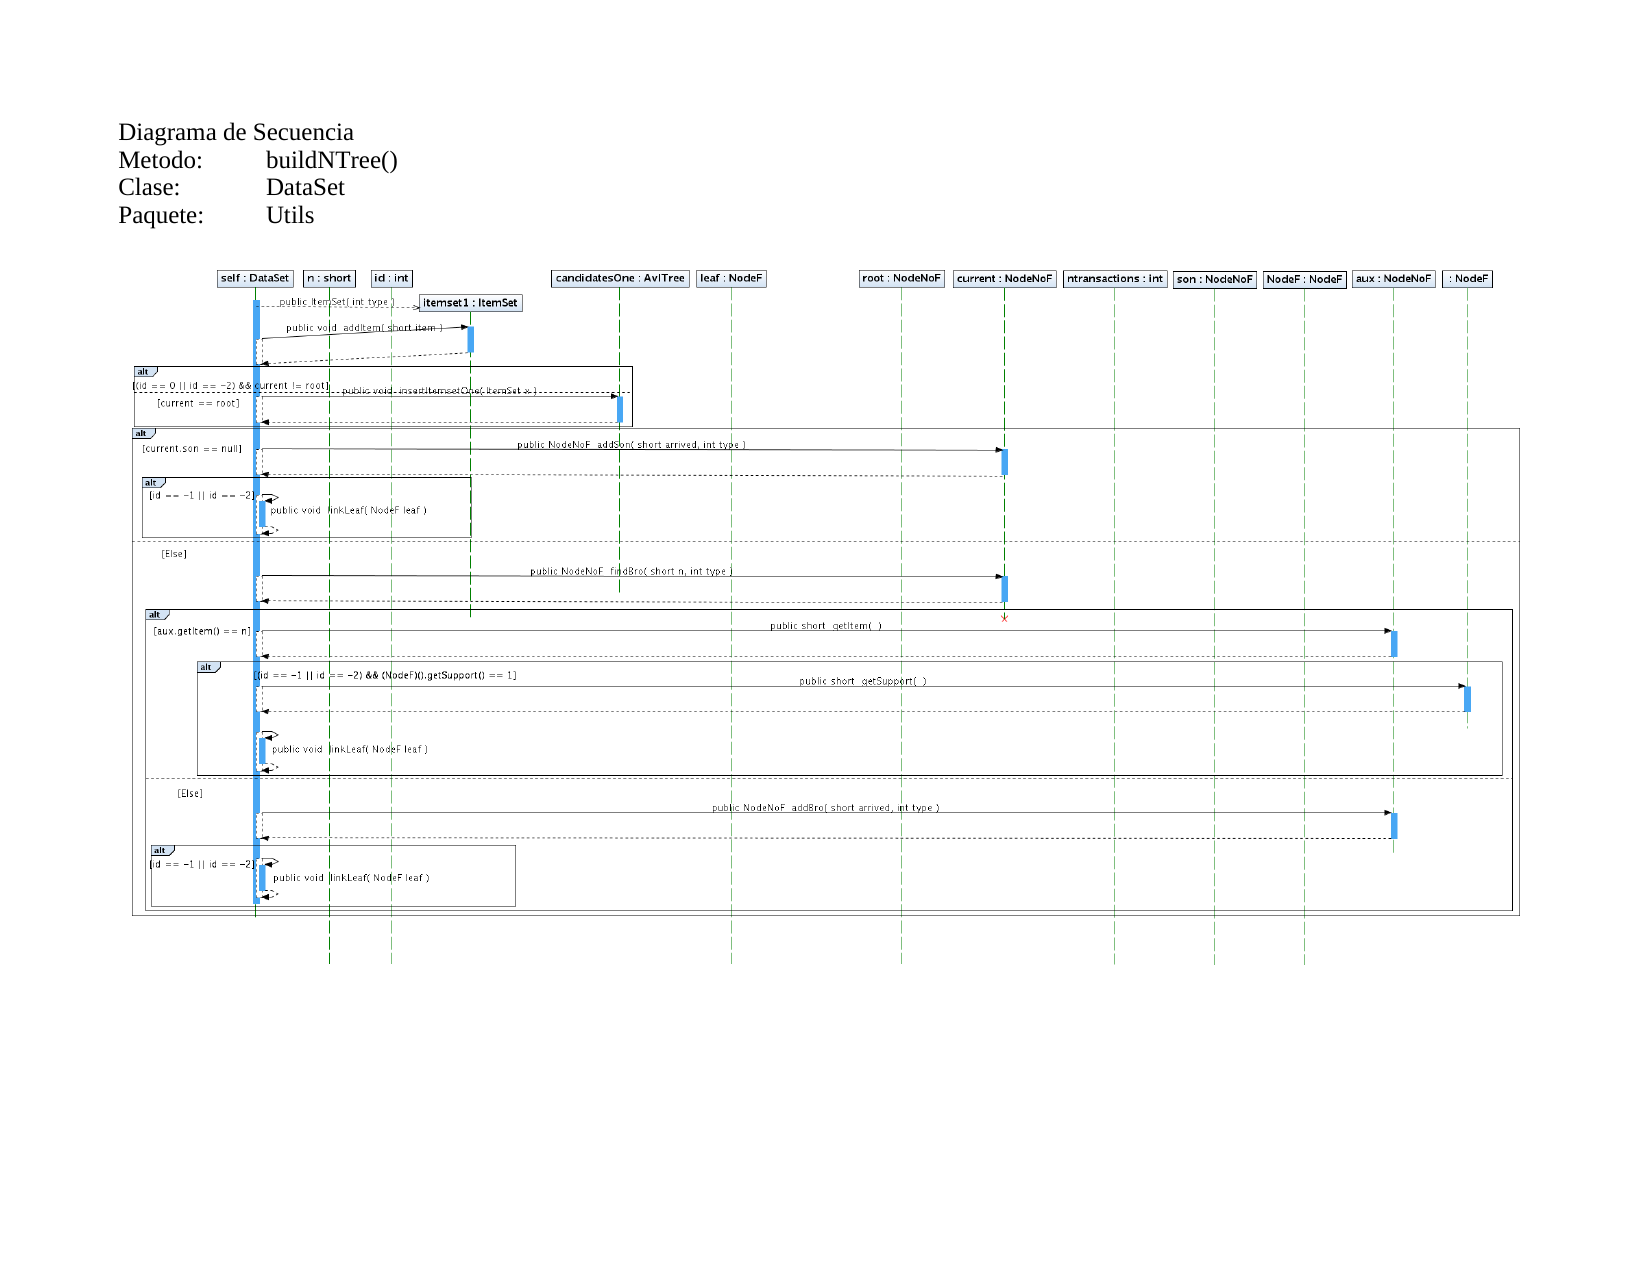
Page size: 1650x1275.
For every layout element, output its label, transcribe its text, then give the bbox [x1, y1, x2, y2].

text Metodo: buildNTree() [118, 146, 1532, 173]
text Clase: DataSet [118, 173, 1532, 201]
text Paquete: Utils [118, 201, 1532, 229]
text Diagrama de Secuencia [118, 118, 1532, 146]
picture [118, 256, 1532, 977]
